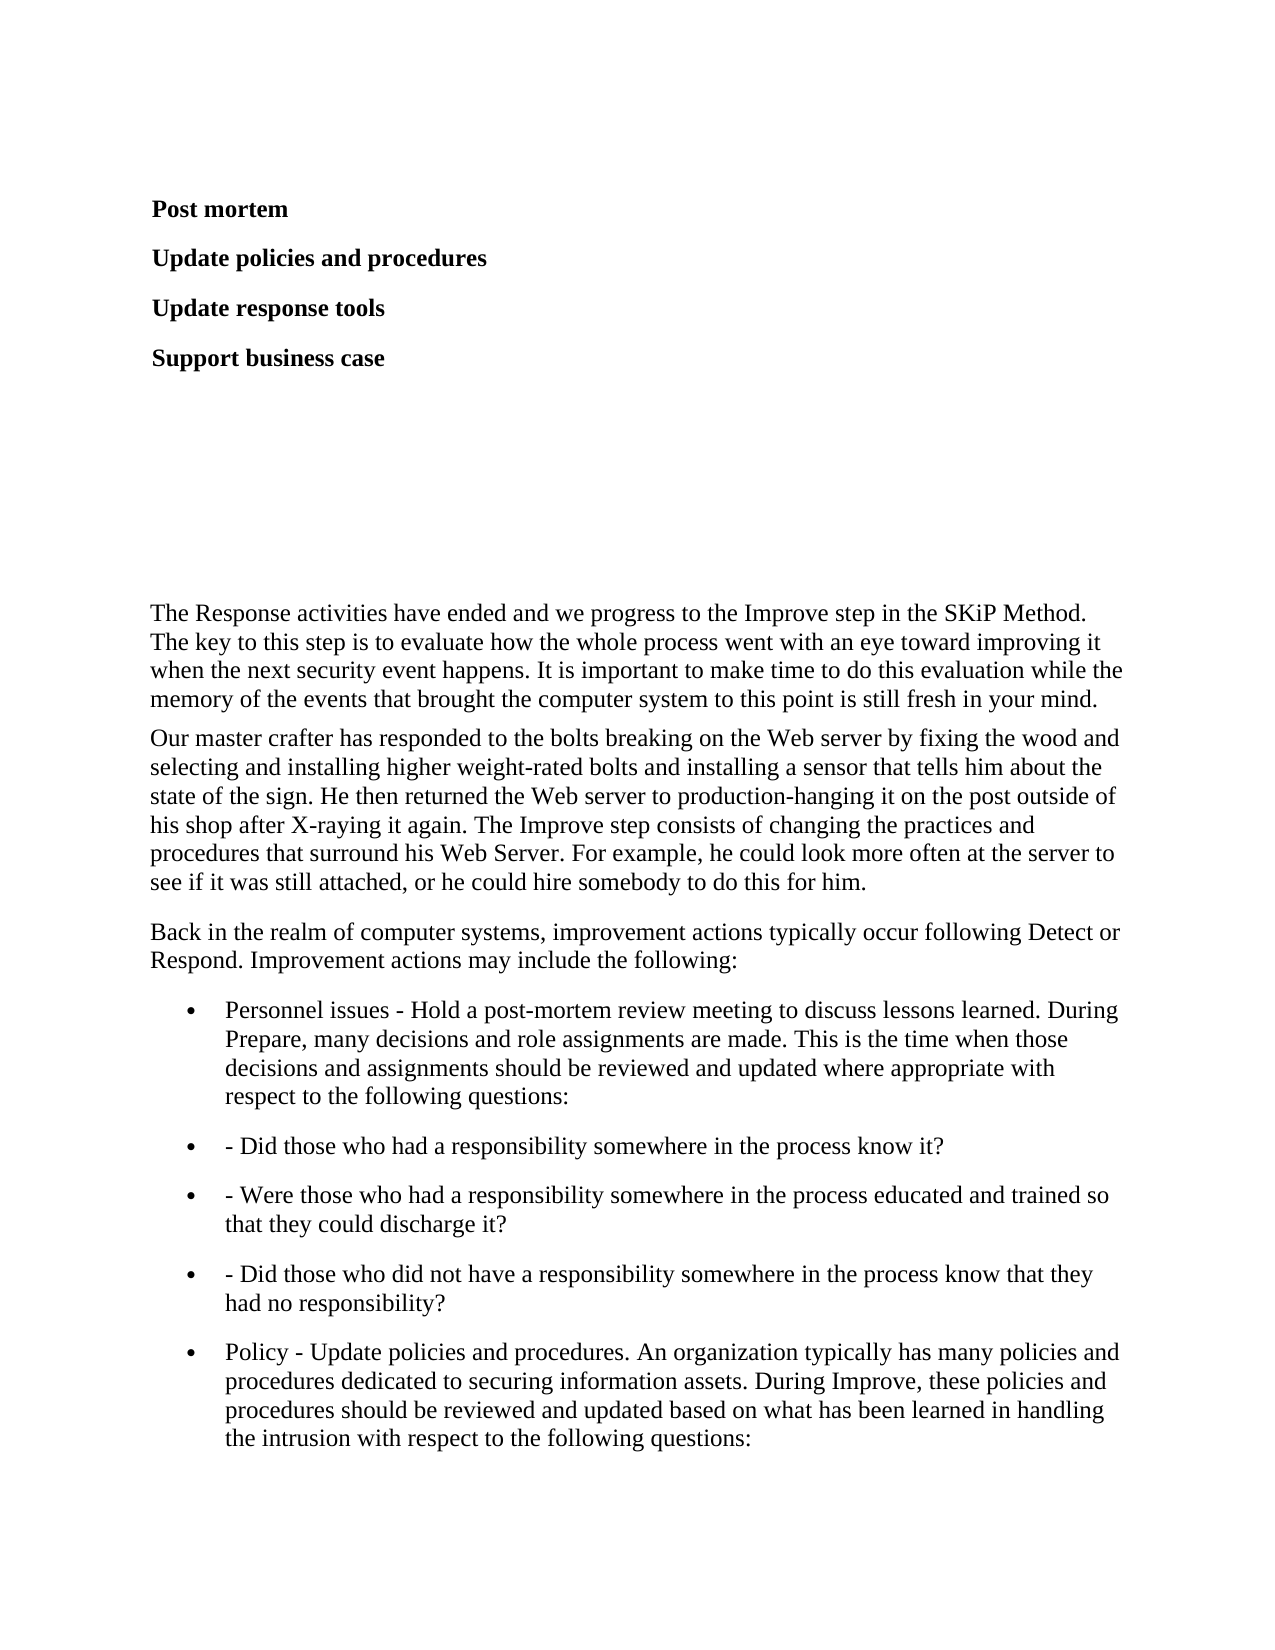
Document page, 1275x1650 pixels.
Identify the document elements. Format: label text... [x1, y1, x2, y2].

text Our master crafter has responded to the bolts breaking on the Web server by fixing the wood and selecting and installing higher weight-rated bolts and installing a sensor that tells him about the state of the sign. He then returned the Web server to production-hanging it on the post outside of his shop after X-raying it again. The Improve step consists of changing the practices and procedures that surround his Web Server. For example, he could look more often at the server to see if it was still attached, or he could hire somebody to do this for him. [150, 723, 1125, 896]
list Policy - Update policies and procedures. An organization typically has many policies and procedures dedicated to securing information assets. During Improve, these policies and procedures should be reviewed and updated based on what has been learned in handling the intrusion with respect to the following questions: [187, 1337, 1125, 1452]
table_cell [1037, 182, 1051, 598]
table_header [150, 150, 493, 182]
table_header [493, 150, 1037, 182]
table_cell Post mortem Update policies and procedures Update response tools Support business case [150, 182, 493, 598]
list - Were those who had a responsibility somewhere in the process educated and trained so that they could discharge it? [187, 1181, 1125, 1238]
list - Did those who did not have a responsibility somewhere in the process know that they had no responsibility? [187, 1259, 1125, 1316]
list - Did those who had a responsibility somewhere in the process know it? [187, 1131, 1125, 1160]
table_cell [493, 182, 1037, 598]
list Personnel issues - Hold a post-mortem review meeting to discuss lessons learned. During Prepare, many decisions and role assignments are made. This is the time when those decisions and assignments should be reviewed and updated where appropriate with respect to the following questions: [187, 995, 1125, 1110]
table_header [1037, 150, 1051, 182]
text Back in the realm of computer systems, improvement actions typically occur following Detect or Respond. Improvement actions may include the following: [150, 917, 1125, 974]
text The Response activities have ended and we progress to the Improve step in the SKiP Method. The key to this step is to evaluate how the whole process went with an eye toward improving it when the next security event happens. It is important to make time to do this evaluation while the memory of the events that brought the computer system to this point is still fresh in your mind. [150, 598, 1125, 713]
